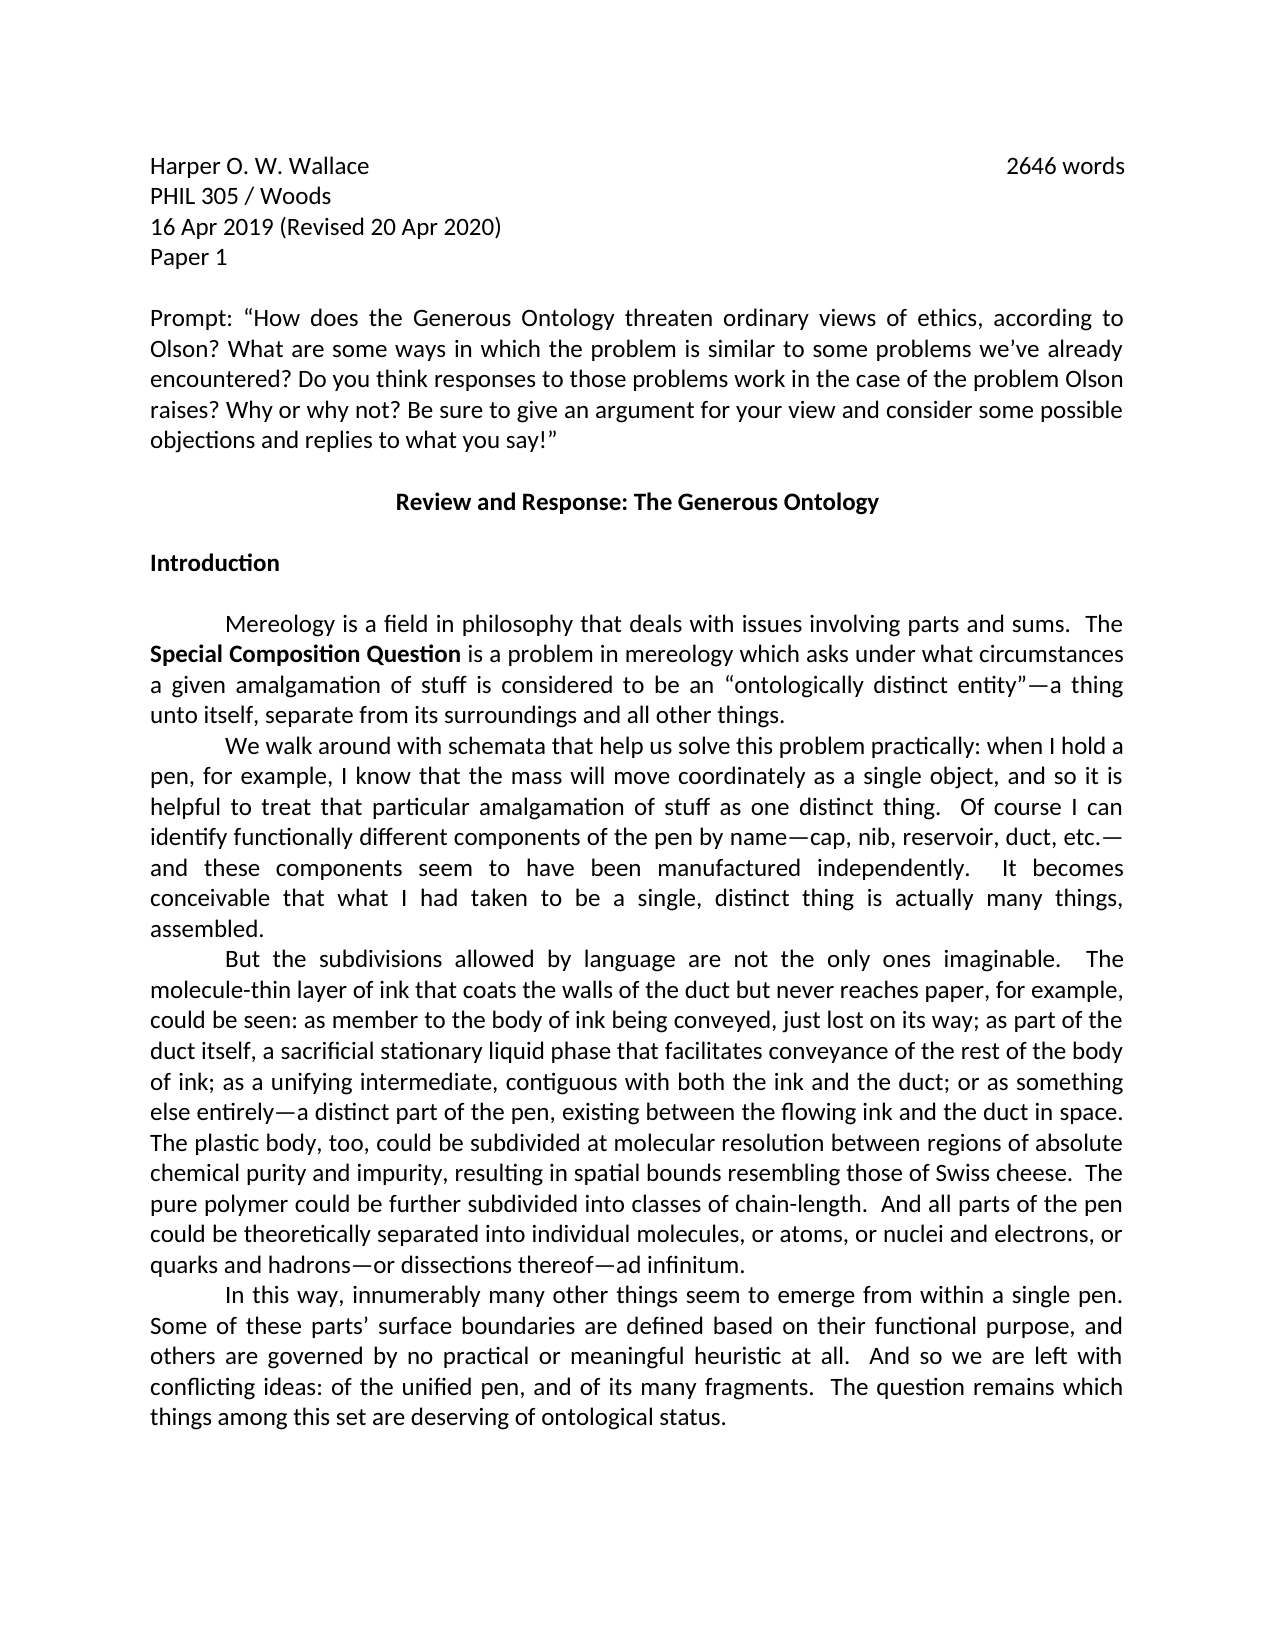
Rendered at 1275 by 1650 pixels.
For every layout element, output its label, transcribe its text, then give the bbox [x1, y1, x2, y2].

text Review and Response: The Generous Ontology [150, 486, 1125, 516]
text Prompt: “How does the Generous Ontology threaten ordinary views of ethics, according to Olson? What are some ways in which the problem is similar to some problems we’ve already encountered? Do you think responses to those problems work in the case of the problem Olson raises? Why or why not? Be sure to give an argument for your view and consider some possible objections and replies to what you say!” [150, 303, 1125, 455]
text But the subdivisions allowed by language are not the only ones imaginable. The molecule-thin layer of ink that coats the walls of the duct but never reaches paper, for example, could be seen: as member to the body of ink being conveyed, just lost on its way; as part of the duct itself, a sacrificial stationary liquid phase that facilitates conveyance of the rest of the body of ink; as a unifying intermediate, contiguous with both the ink and the duct; or as something else entirely—a distinct part of the pen, existing between the flowing ink and the duct in space. The plastic body, too, could be subdivided at molecular resolution between regions of absolute chemical purity and impurity, resulting in spatial bounds resembling those of Swiss cheese. The pure polymer could be further subdivided into classes of chain-length. And all parts of the pen could be theoretically separated into individual molecules, or atoms, or nuclei and electrons, or quarks and hadrons—or dissections thereof—ad infinitum. [150, 943, 1125, 1279]
text Harper O. W. Wallace 2646 words [150, 150, 1125, 181]
text Mereology is a field in philosophy that deals with issues involving parts and sums. The Special Composition Question is a problem in mereology which asks under what circumstances a given amalgamation of stuff is considered to be an “ontologically distinct entity”—a thing unto itself, separate from its surroundings and all other things. [150, 608, 1125, 730]
text 16 Apr 2019 (Revised 20 Apr 2020) [150, 211, 1125, 242]
text We walk around with schemata that help us solve this problem practically: when I hold a pen, for example, I know that the mass will move coordinately as a single object, and so it is helpful to treat that particular amalgamation of stuff as one distinct thing. Of course I can identify functionally different components of the pen by name—cap, nib, reservoir, duct, etc.—and these components seem to have been manufactured independently. It becomes conceivable that what I had taken to be a single, distinct thing is actually many things, assembled. [150, 730, 1125, 943]
text Introduction [150, 547, 1125, 577]
text PHIL 305 / Woods [150, 181, 1125, 211]
text Paper 1 [150, 242, 1125, 272]
text In this way, innumerably many other things seem to emerge from within a single pen. Some of these parts’ surface boundaries are defined based on their functional purpose, and others are governed by no practical or meaningful heuristic at all. And so we are left with conflicting ideas: of the unified pen, and of its many fragments. The question remains which things among this set are deserving of ontological status. [150, 1279, 1125, 1432]
